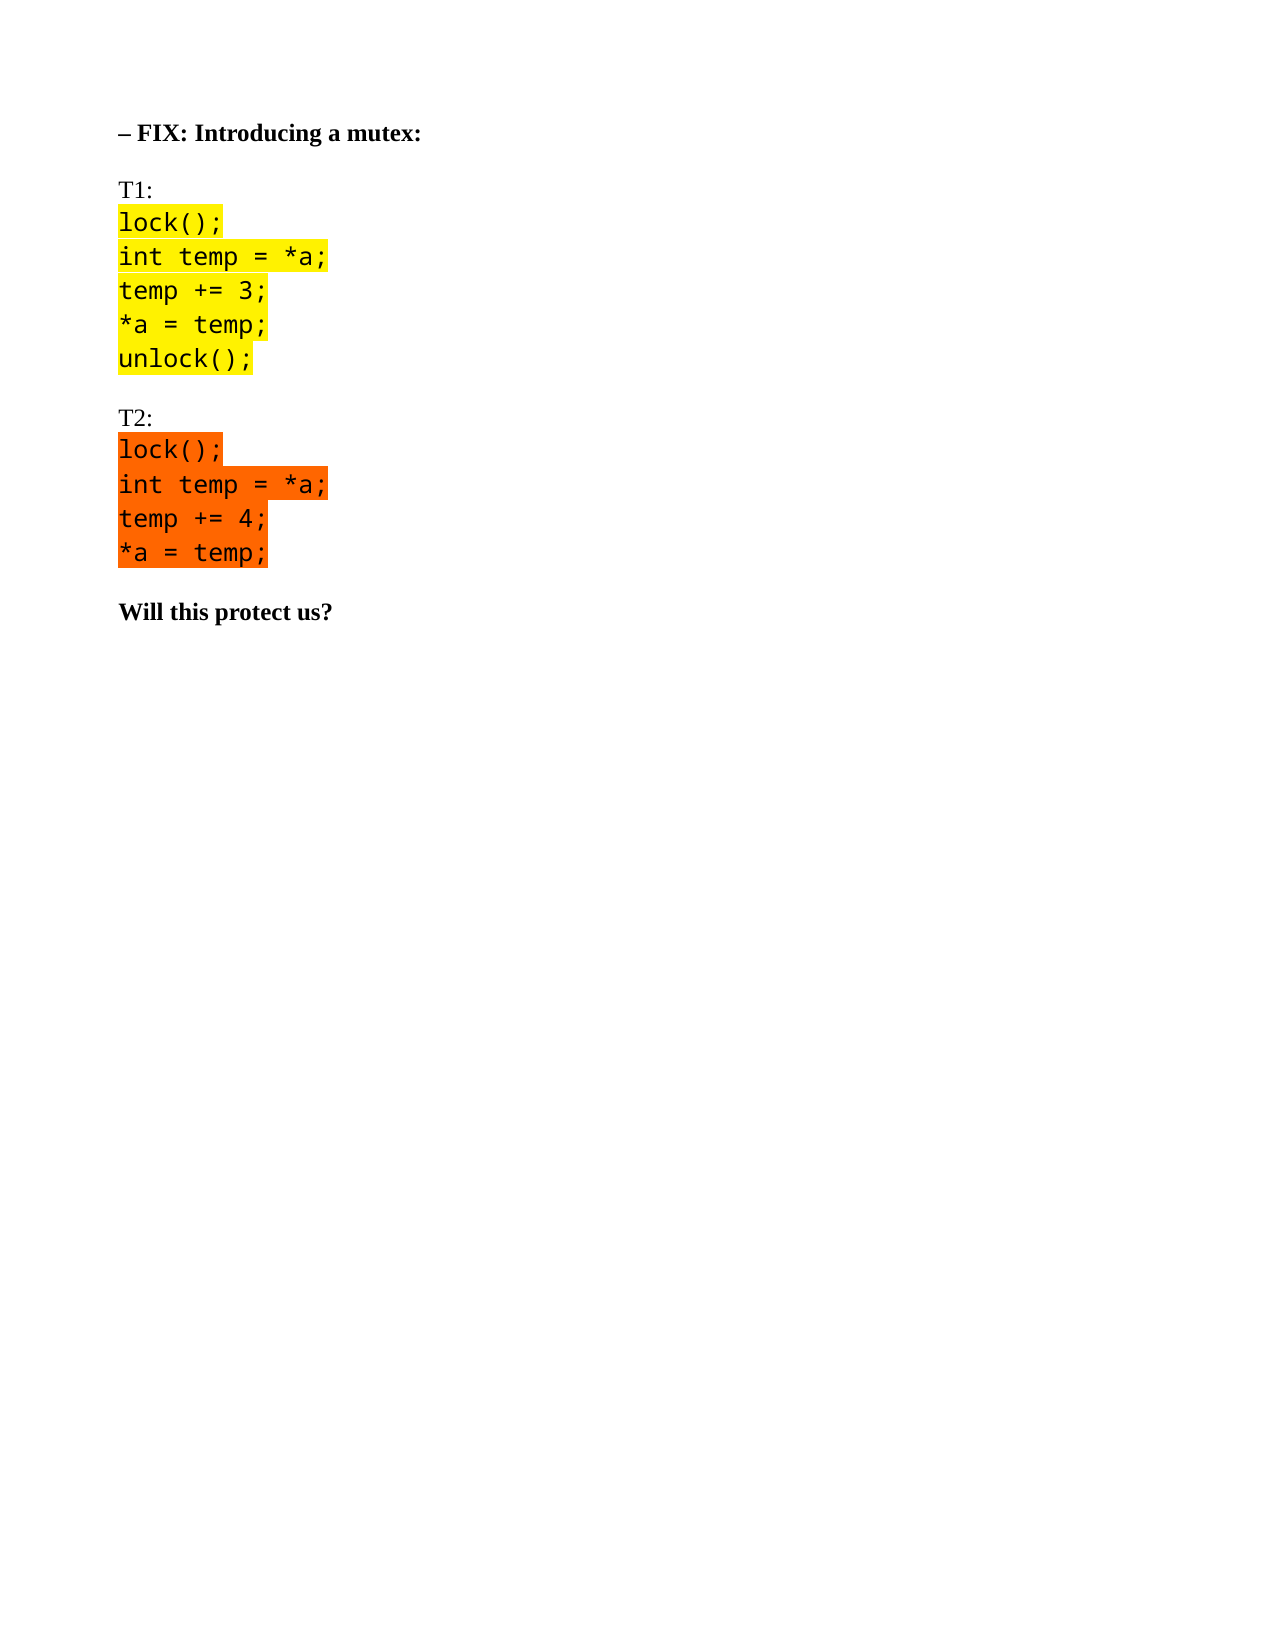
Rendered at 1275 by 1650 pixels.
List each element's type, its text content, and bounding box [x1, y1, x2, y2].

text unlock(); [118, 341, 1157, 375]
text T2: [118, 403, 1157, 432]
text temp += 3; [118, 272, 1157, 307]
text int temp = *a; [118, 466, 1157, 500]
text lock(); [118, 432, 1157, 466]
text *a = temp; [118, 307, 1157, 341]
text temp += 4; [118, 500, 1157, 534]
text *a = temp; [118, 534, 1157, 568]
text lock(); [118, 204, 1157, 238]
text int temp = *a; [118, 238, 1157, 272]
text T1: [118, 176, 1157, 204]
text Will this protect us? [118, 597, 1157, 626]
text – FIX: Introducing a mutex: [118, 118, 1157, 147]
